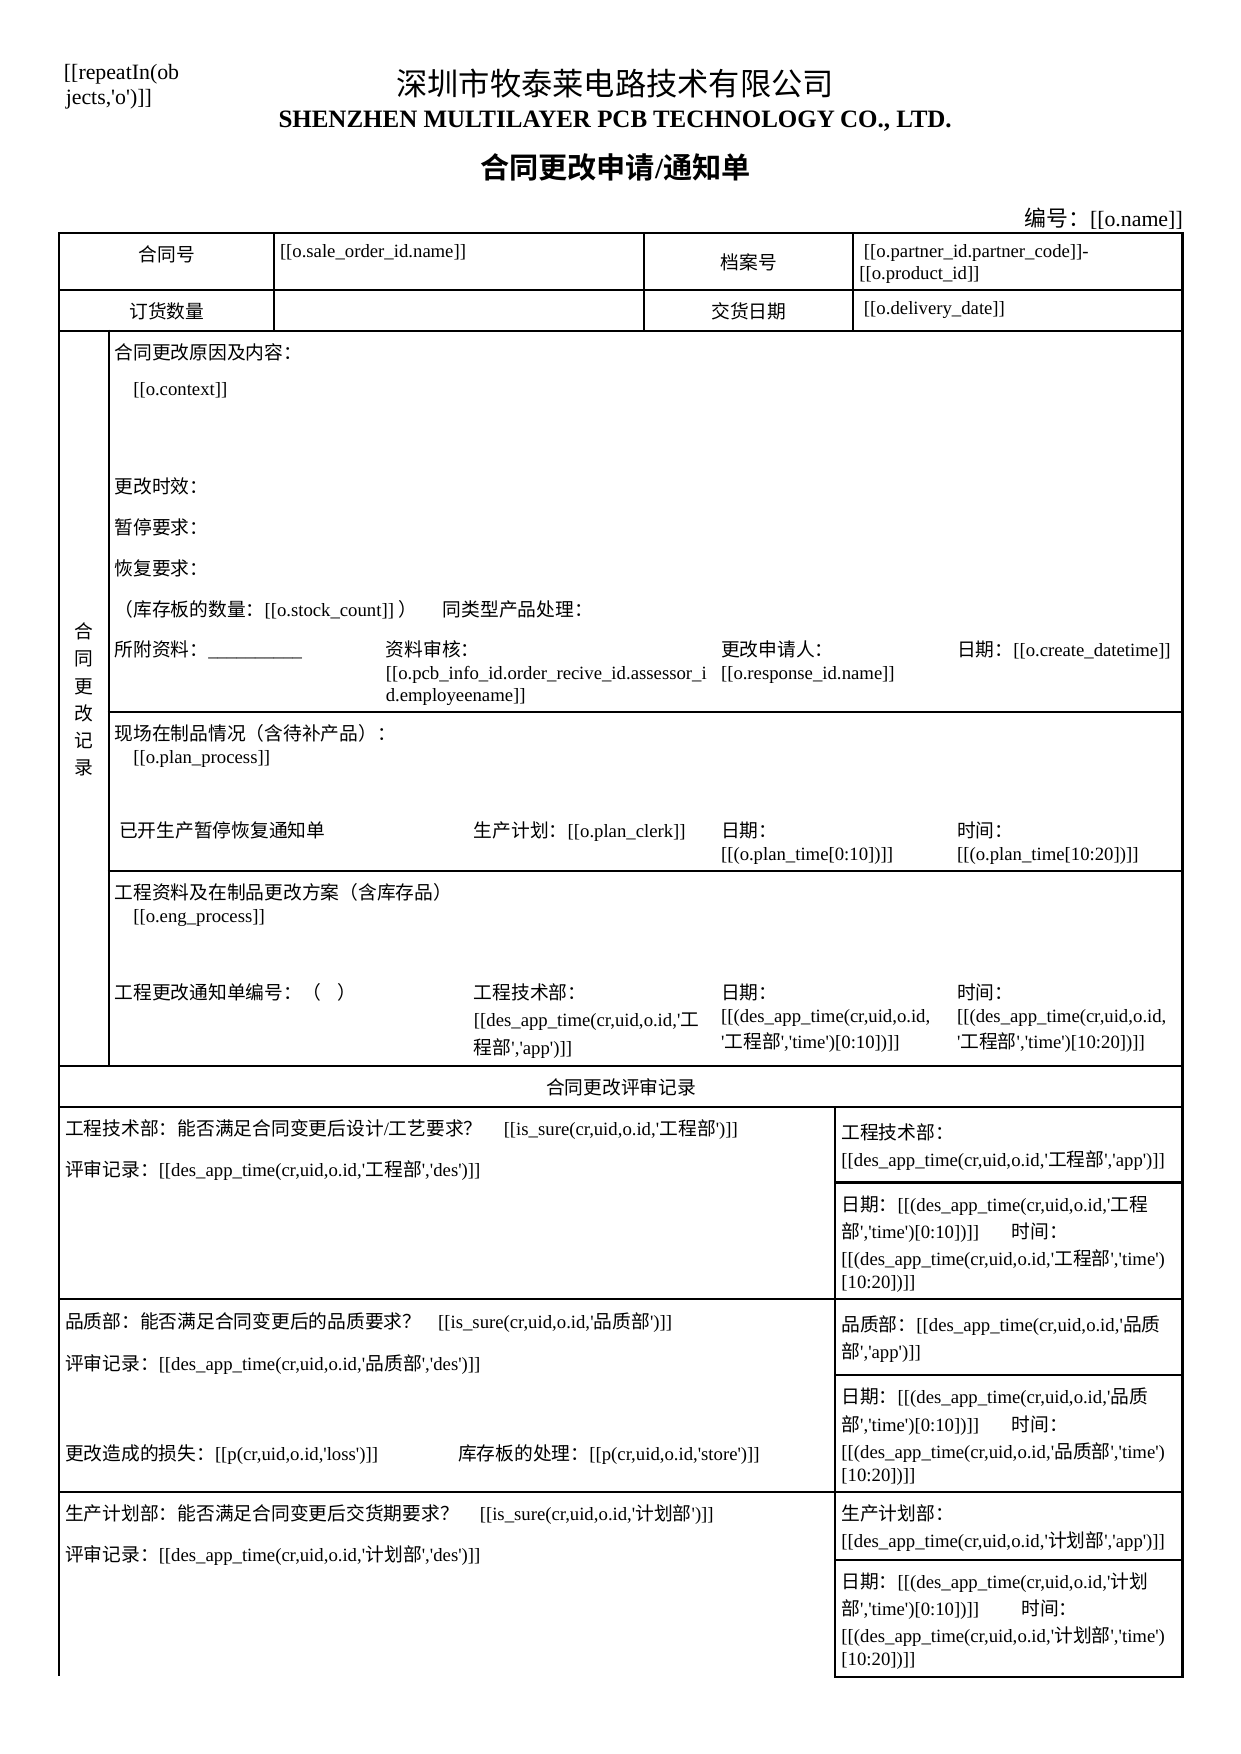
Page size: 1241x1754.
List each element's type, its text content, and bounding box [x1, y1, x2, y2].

table_cell [[o.context]] [110, 370, 1181, 464]
table_cell 日期：[[(des_app_time(cr,uid,o.id,'工程部','time')[0:10])]] 时间：[[(des_app_time(cr,uid,o.id,'工程部','time')[10:20])]] [836, 1184, 1181, 1298]
table_cell 品质部：[[des_app_time(cr,uid,o.id,'品质部','app')]] [836, 1300, 1181, 1374]
table_cell 日期：[[(o.plan_time[0:10])]] [715, 808, 951, 870]
table_cell 合同更改评审记录 [60, 1067, 1181, 1106]
table_cell 生产计划：[[o.plan_clerk]] [468, 808, 715, 870]
table_cell [[o.sale_order_id.name]] [275, 234, 643, 289]
table_cell 更改造成的损失：[[p(cr,uid,o.id,'loss')]] 库存板的处理：[[p(cr,uid,o.id,'store')]] [60, 1412, 834, 1491]
table_cell 工程技术部：能否满足合同变更后设计/工艺要求？ [[is_sure(cr,uid,o.id,'工程部')]] [60, 1108, 834, 1147]
table_cell 交货日期 [645, 291, 852, 329]
table_header [1051, 59, 1182, 201]
table_cell 日期：[[o.create_datetime]] [951, 627, 1181, 711]
table_cell 生产计划部：能否满足合同变更后交货期要求？ [[is_sure(cr,uid,o.id,'计划部')]] [60, 1493, 834, 1532]
table_cell 编号：[[o.name]] [59, 201, 1182, 232]
table_cell 工程更改通知单编号：（ ） [110, 970, 468, 1065]
table_cell 日期：[[(des_app_time(cr,uid,o.id,'工程部','time')[0:10])]] [715, 970, 951, 1065]
table_cell 时间：[[(des_app_time(cr,uid,o.id,'工程部','time')[10:20])]] [951, 970, 1181, 1065]
table_cell （库存板的数量：[[o.stock_count]] ） 同类型产品处理： [110, 586, 1181, 627]
table_cell 更改申请人：[[o.response_id.name]] [715, 627, 951, 711]
table_cell 资料审核：[[o.pcb_info_id.order_recive_id.assessor_id.employeename]] [380, 627, 715, 711]
table_cell 工程资料及在制品更改方案（含库存品） [[o.eng_process]] [110, 872, 1181, 970]
table_cell 生产计划部：[[des_app_time(cr,uid,o.id,'计划部','app')]] [836, 1493, 1181, 1559]
table_cell [275, 291, 643, 329]
table_cell 所附资料：__________ [110, 627, 380, 711]
table_cell [[o.delivery_date]] [854, 291, 1181, 329]
table_cell 合 同 更 改 记 录 [60, 332, 108, 1065]
table_cell 暂停要求： [110, 505, 1181, 546]
table_cell 评审记录：[[des_app_time(cr,uid,o.id,'品质部','des')]] [60, 1341, 834, 1412]
table_cell 恢复要求： [110, 546, 1181, 586]
table_cell 档案号 [645, 234, 852, 289]
table_cell 合同更改原因及内容： [110, 332, 1181, 370]
table_cell 评审记录：[[des_app_time(cr,uid,o.id,'计划部','des')]] [60, 1532, 834, 1676]
table_cell 工程技术部：[[des_app_time(cr,uid,o.id,'工程部','app')]] [836, 1108, 1181, 1181]
table_cell 合同号 [60, 234, 273, 289]
table_cell 已开生产暂停恢复通知单 [110, 808, 468, 870]
table_cell 订货数量 [60, 291, 273, 329]
table_cell 品质部：能否满足合同变更后的品质要求？ [[is_sure(cr,uid,o.id,'品质部')]] [60, 1300, 834, 1341]
table_header [[repeatIn(objects,'o')]] [59, 59, 179, 201]
table_cell 更改时效： [110, 464, 1181, 505]
table_cell [[o.partner_id.partner_code]]-[[o.product_id]] [854, 234, 1181, 289]
table_cell 日期：[[(des_app_time(cr,uid,o.id,'计划部','time')[0:10])]] 时间：[[(des_app_time(cr,uid,o.id,'计划部','time')[10:20])]] [836, 1561, 1181, 1676]
table_cell 日期：[[(des_app_time(cr,uid,o.id,'品质部','time')[0:10])]] 时间：[[(des_app_time(cr,uid,o.id,'品质部','time')[10:20])]] [836, 1376, 1181, 1491]
table_cell 现场在制品情况（含待补产品）： [[o.plan_process]] [110, 713, 1181, 808]
table_cell 评审记录：[[des_app_time(cr,uid,o.id,'工程部','des')]] [60, 1147, 834, 1298]
table_cell 工程技术部：[[des_app_time(cr,uid,o.id,'工程部','app')]] [468, 970, 715, 1065]
table_header 深圳市牧泰莱电路技术有限公司 SHENZHEN MULTILAYER PCB TECHNOLOGY CO., LTD. 合同更改申请/通知单 [179, 59, 1051, 201]
table_cell 时间：[[(o.plan_time[10:20])]] [951, 808, 1181, 870]
